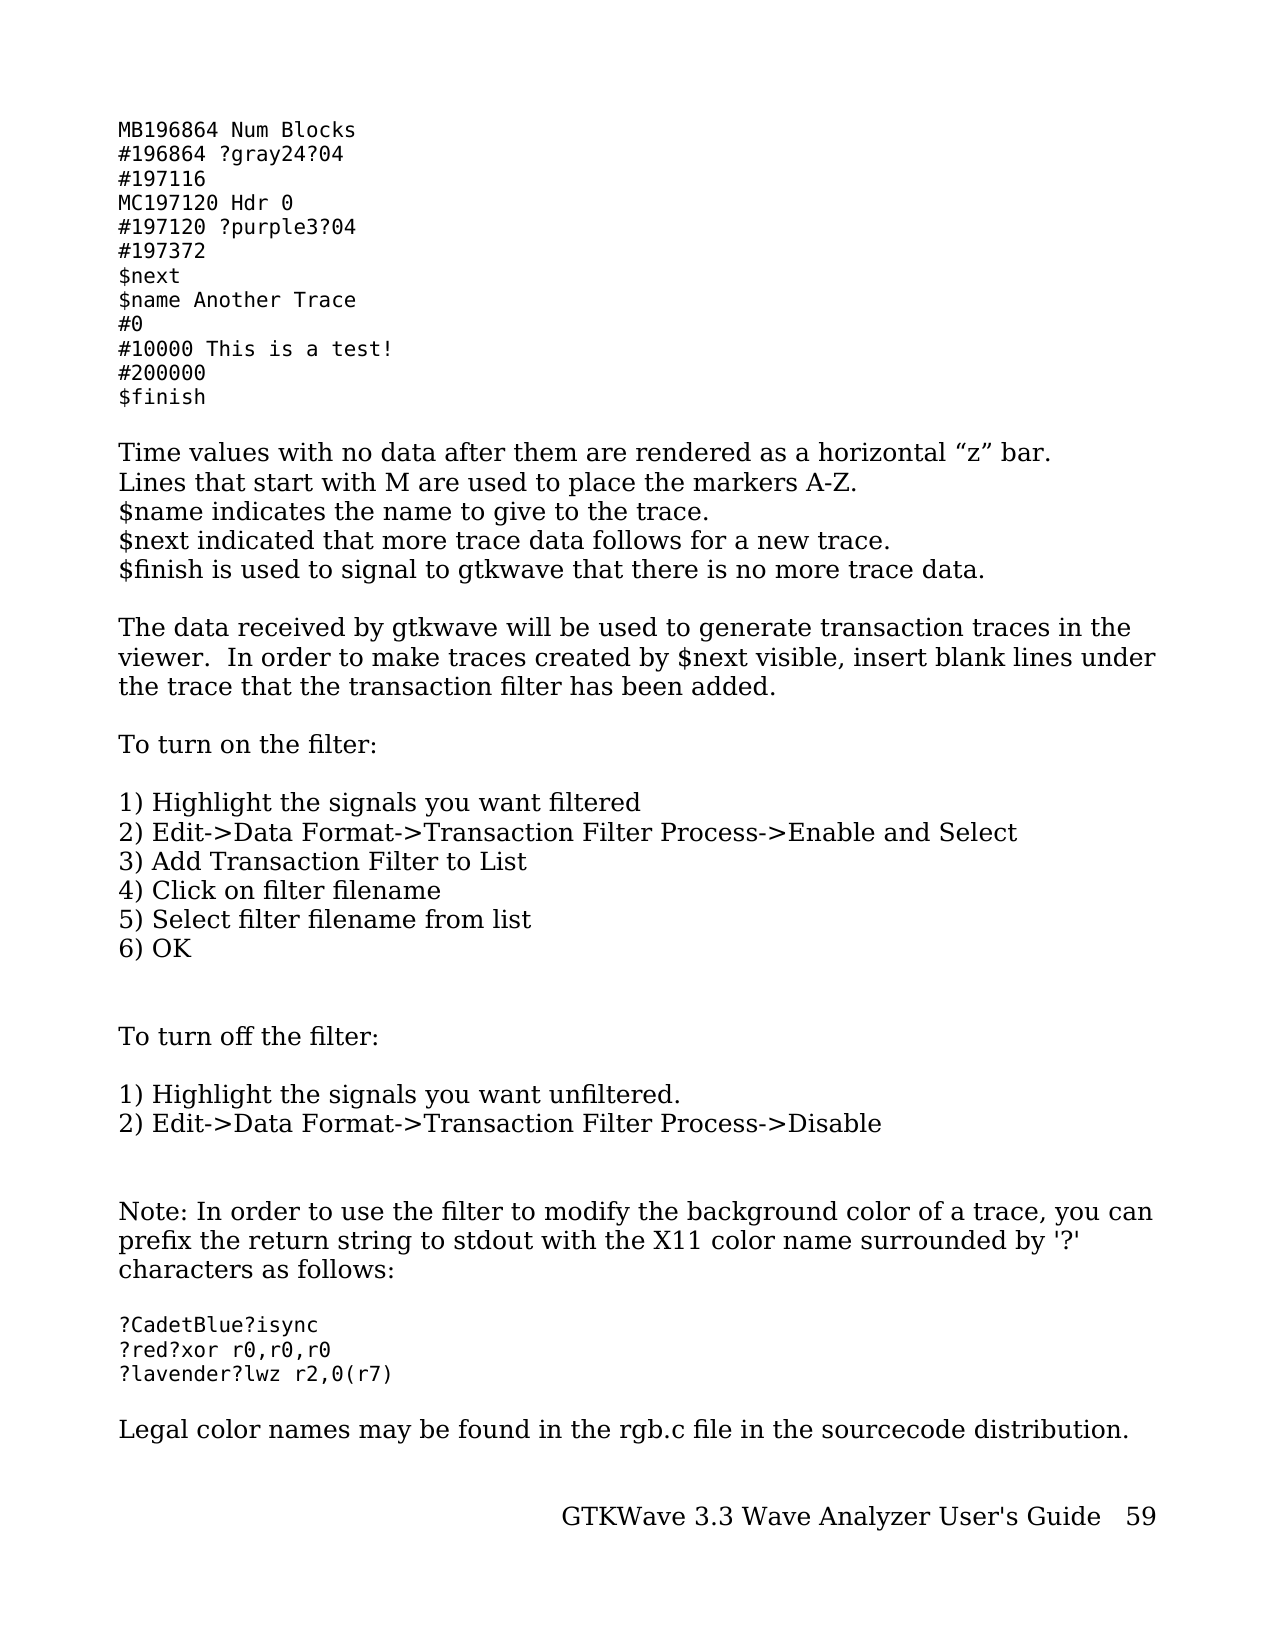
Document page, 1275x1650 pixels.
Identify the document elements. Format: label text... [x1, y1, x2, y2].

text #0 [118, 312, 1157, 337]
text 6) OK [118, 934, 1157, 963]
text The data received by gtkwave will be used to generate transaction traces in the viewer. In order to make traces created by $next visible, insert blank lines under the trace that the transaction filter has been added. [118, 613, 1157, 701]
text MC197120 Hdr 0 [118, 191, 1157, 215]
text $name indicates the name to give to the trace. [118, 497, 1157, 526]
text $finish [118, 385, 1157, 409]
text $next indicated that more trace data follows for a new trace. [118, 526, 1157, 555]
text To turn on the filter: [118, 730, 1157, 759]
text MB196864 Num Blocks [118, 118, 1157, 142]
text Lines that start with M are used to place the markers A-Z. [118, 468, 1157, 497]
text #197372 [118, 239, 1157, 264]
text ?red?xor r0,r0,r0 [118, 1338, 1157, 1362]
text #197116 [118, 167, 1157, 191]
text #200000 [118, 361, 1157, 385]
text $finish is used to signal to gtkwave that there is no more trace data. [118, 555, 1157, 584]
text Time values with no data after them are rendered as a horizontal “z” bar. [118, 438, 1157, 468]
text 3) Add Transaction Filter to List [118, 847, 1157, 876]
text #196864 ?gray24?04 [118, 142, 1157, 167]
text ?CadetBlue?isync [118, 1313, 1157, 1338]
text $next [118, 264, 1157, 288]
text #10000 This is a test! [118, 337, 1157, 361]
text 1) Highlight the signals you want unfiltered. [118, 1080, 1157, 1109]
text To turn off the filter: [118, 1022, 1157, 1051]
text Note: In order to use the filter to modify the background color of a trace, you can prefix the return string to stdout with the X11 color name surrounded by '?' characters as follows: [118, 1197, 1157, 1284]
text 5) Select filter filename from list [118, 905, 1157, 934]
text 2) Edit->Data Format->Transaction Filter Process->Disable [118, 1109, 1157, 1138]
text ?lavender?lwz r2,0(r7) [118, 1362, 1157, 1386]
text Legal color names may be found in the rgb.c file in the sourcecode distribution. [118, 1416, 1157, 1445]
text 4) Click on filter filename [118, 876, 1157, 905]
text 1) Highlight the signals you want filtered [118, 788, 1157, 818]
text 2) Edit->Data Format->Transaction Filter Process->Enable and Select [118, 818, 1157, 847]
text $name Another Trace [118, 288, 1157, 312]
text #197120 ?purple3?04 [118, 215, 1157, 239]
